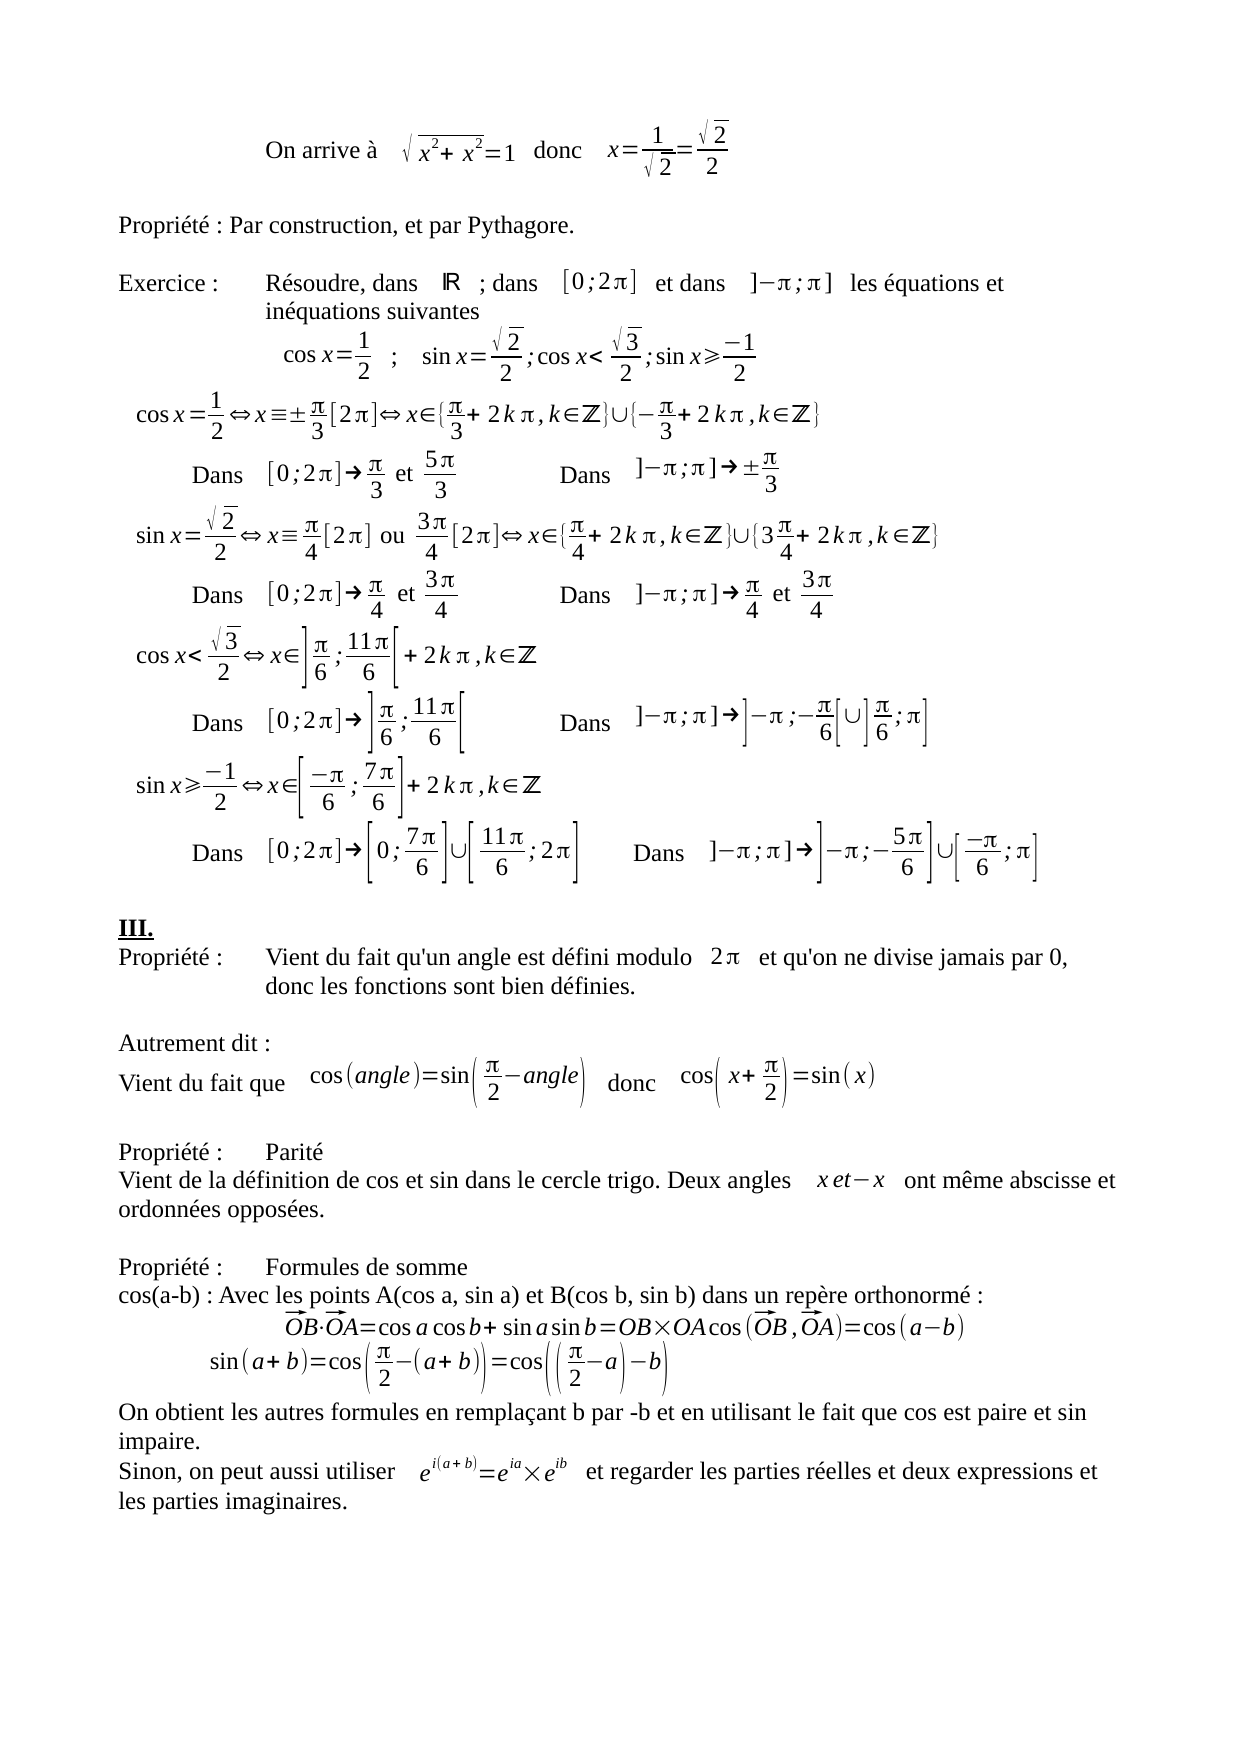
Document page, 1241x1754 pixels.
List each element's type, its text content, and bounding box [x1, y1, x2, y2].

text Dans Dans [118, 689, 1122, 754]
text Propriété : Formules de somme [118, 1252, 1122, 1280]
text Exercice : Résoudre, dans ; dans et dans les équations et inéquations suivantes [118, 268, 1122, 325]
text Vient du fait que donc [118, 1057, 1122, 1108]
text cos(a-b) : Avec les points A(cos a, sin a) et B(cos b, sin b) dans un repère orthonormé : [118, 1280, 1122, 1309]
text ; [118, 325, 1122, 386]
text Dans Dans [118, 565, 1122, 624]
text On obtient les autres formules en remplaçant b par -b et en utilisant le fait que cos est paire et sin impaire. [118, 1397, 1122, 1454]
text III. [118, 913, 1122, 942]
text Propriété : Parité [118, 1137, 1122, 1165]
text Autrement dit : [118, 1028, 1122, 1057]
text On arrive à donc [118, 118, 1122, 181]
text Propriété : Vient du fait qu'un angle est défini moduloet qu'on ne divise jamais par 0, donc les fonctions sont bien définies. [118, 942, 1122, 999]
text Propriété : Par construction, et par Pythagore. [118, 210, 1122, 239]
text Vient de la définition de cos et sin dans le cercle trigo. Deux angles ont même abscisse et ordonnées opposées. [118, 1165, 1122, 1223]
text Dans Dans [118, 819, 1122, 884]
text Sinon, on peut aussi utiliser et regarder les parties réelles et deux expressions et les parties imaginaires. [118, 1454, 1122, 1514]
text Dans Dans [118, 445, 1122, 504]
